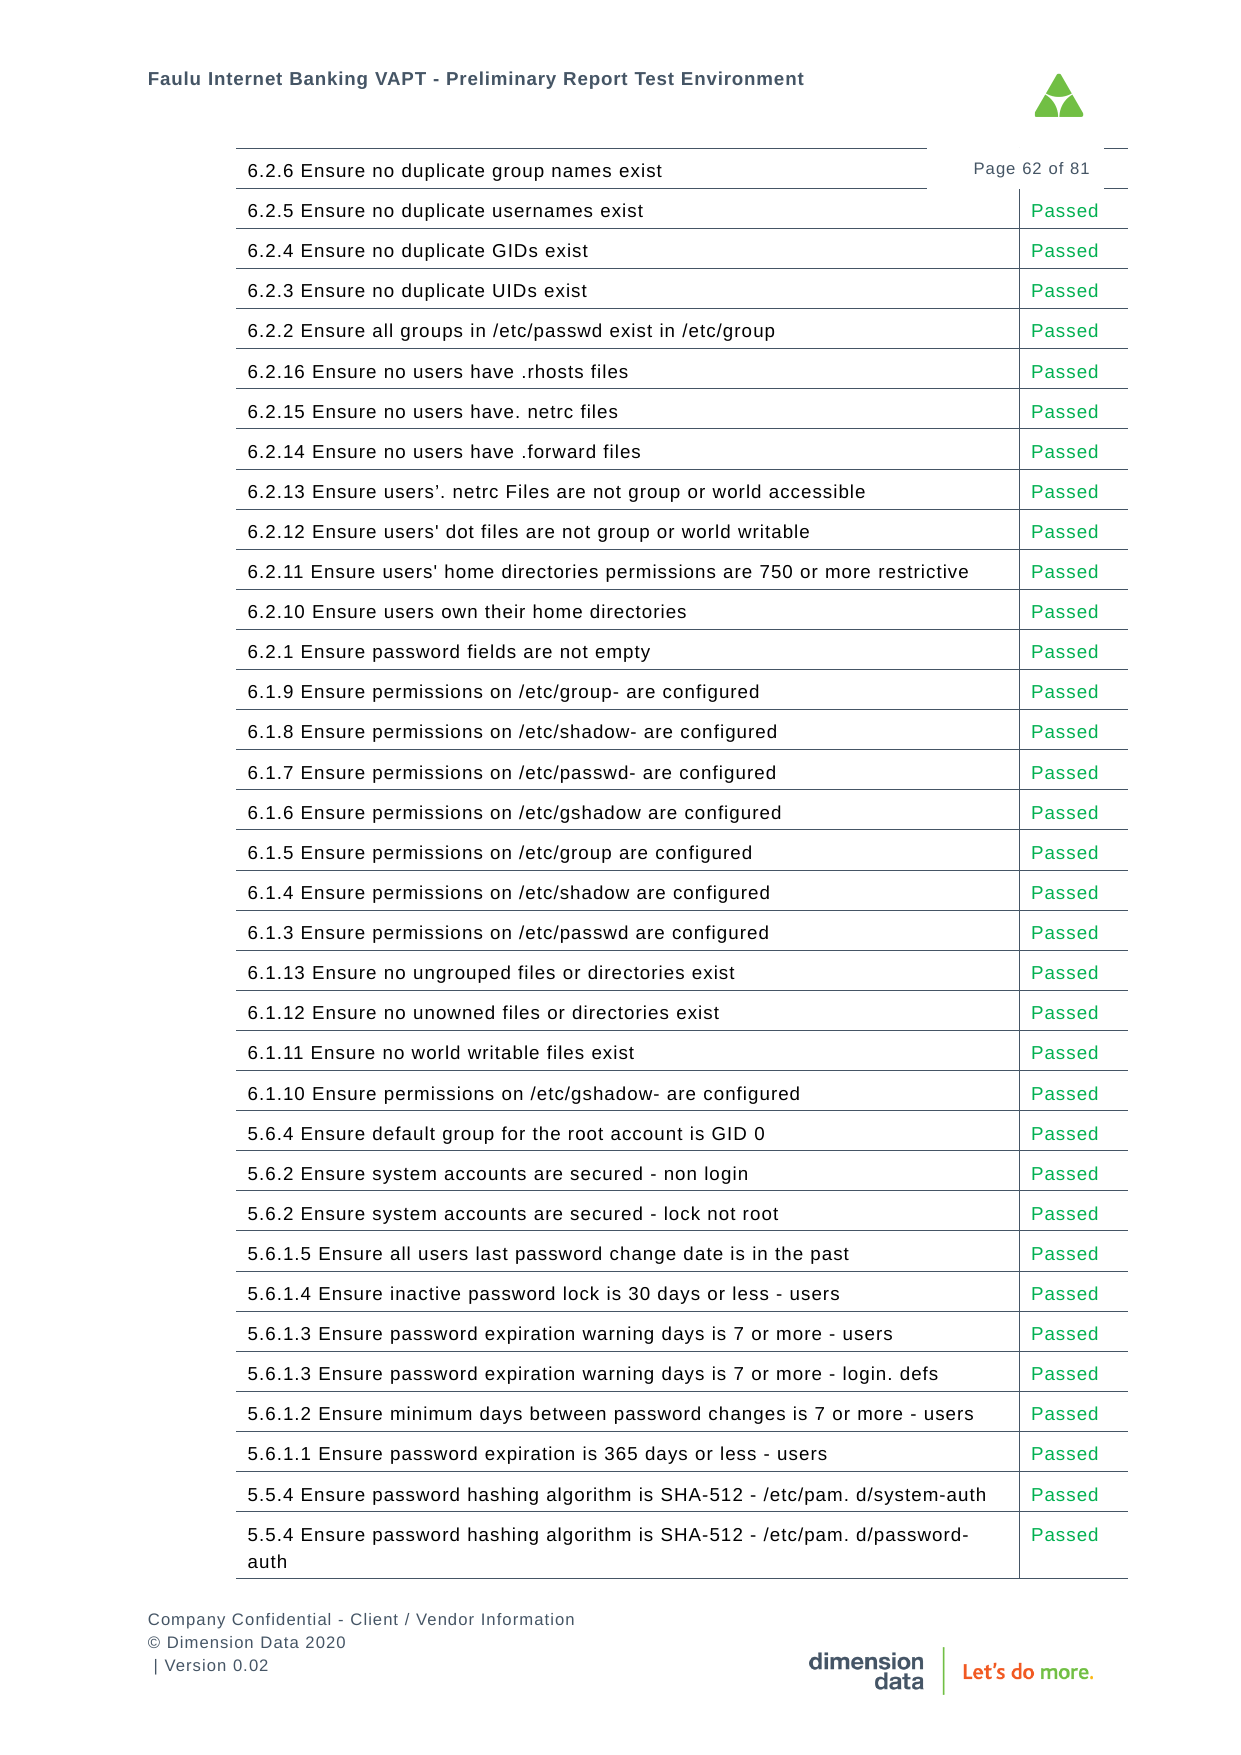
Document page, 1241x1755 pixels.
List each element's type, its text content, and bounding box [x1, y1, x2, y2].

table_cell Passed [1020, 349, 1128, 388]
table_cell 6.2.2 Ensure all groups in /etc/passwd exist in /etc/group [236, 309, 1019, 348]
table_cell Passed [1020, 1352, 1128, 1391]
table_cell Passed [1020, 1272, 1128, 1311]
table_cell Passed [1020, 1151, 1128, 1190]
table_cell Passed [1020, 309, 1128, 348]
table_cell Passed [1020, 429, 1128, 468]
table_cell Passed [1020, 871, 1128, 909]
table_cell 5.6.1.3 Ensure password expiration warning days is 7 or more - login. defs [236, 1352, 1019, 1391]
table_cell 6.1.9 Ensure permissions on /etc/group- are configured [236, 670, 1019, 709]
table_cell 6.2.13 Ensure users’. netrc Files are not group or world accessible [236, 470, 1019, 508]
table_cell 6.2.1 Ensure password fields are not empty [236, 630, 1019, 669]
table_cell Passed [1020, 510, 1128, 549]
table_cell 6.2.6 Ensure no duplicate group names exist [236, 149, 927, 188]
table_cell Passed [1020, 1312, 1128, 1351]
table_cell Passed [1020, 229, 1128, 268]
table_cell Passed [1020, 1031, 1128, 1070]
table_cell Passed [1020, 1231, 1128, 1271]
table_cell 6.1.11 Ensure no world writable files exist [236, 1031, 1019, 1070]
table_cell Passed [1020, 1071, 1128, 1110]
table_cell Passed [1020, 1432, 1128, 1471]
table_cell Passed [1020, 830, 1128, 869]
table_cell 6.2.11 Ensure users' home directories permissions are 750 or more restrictive [236, 550, 1019, 589]
table_cell Passed [1020, 911, 1128, 950]
table_cell 6.1.3 Ensure permissions on /etc/passwd are configured [236, 911, 1019, 950]
table_cell Passed [1020, 1191, 1128, 1230]
table_cell 6.1.4 Ensure permissions on /etc/shadow are configured [236, 871, 1019, 909]
table_cell 6.2.10 Ensure users own their home directories [236, 590, 1019, 629]
table_cell Passed [1020, 991, 1128, 1030]
table_cell 5.6.2 Ensure system accounts are secured - lock not root [236, 1191, 1019, 1230]
table_cell Passed [1020, 951, 1128, 990]
table_cell 6.2.16 Ensure no users have .rhosts files [236, 349, 1019, 388]
table_cell 6.1.7 Ensure permissions on /etc/passwd- are configured [236, 750, 1019, 789]
table_cell 5.6.1.3 Ensure password expiration warning days is 7 or more - users [236, 1312, 1019, 1351]
table_cell 6.2.15 Ensure no users have. netrc files [236, 389, 1019, 428]
table_cell Passed [1020, 470, 1128, 508]
table_cell Passed [1020, 630, 1128, 669]
table_cell 5.5.4 Ensure password hashing algorithm is SHA-512 - /etc/pam. d/system-auth [236, 1472, 1019, 1511]
table_cell 5.6.1.2 Ensure minimum days between password changes is 7 or more - users [236, 1392, 1019, 1431]
table_cell 5.6.1.1 Ensure password expiration is 365 days or less - users [236, 1432, 1019, 1471]
table_cell 6.2.4 Ensure no duplicate GIDs exist [236, 229, 1019, 268]
table_cell 5.6.2 Ensure system accounts are secured - non login [236, 1151, 1019, 1190]
table_cell 6.1.8 Ensure permissions on /etc/shadow- are configured [236, 710, 1019, 749]
table_cell 5.6.1.4 Ensure inactive password lock is 30 days or less - users [236, 1272, 1019, 1311]
table_cell Passed [1020, 389, 1128, 428]
table_cell Passed [1020, 550, 1128, 589]
table_cell 6.2.12 Ensure users' dot files are not group or world writable [236, 510, 1019, 549]
table_cell 6.1.12 Ensure no unowned files or directories exist [236, 991, 1019, 1030]
table_cell 5.5.4 Ensure password hashing algorithm is SHA-512 - /etc/pam. d/password-auth [236, 1512, 1019, 1578]
table_cell Passed [1020, 189, 1128, 228]
table_cell Passed [1020, 1111, 1128, 1150]
table_cell 6.1.6 Ensure permissions on /etc/gshadow are configured [236, 790, 1019, 829]
table_cell Passed [1020, 1392, 1128, 1431]
table_cell Passed [1020, 670, 1128, 709]
table_cell 6.1.13 Ensure no ungrouped files or directories exist [236, 951, 1019, 990]
table_cell Passed [1020, 750, 1128, 789]
table_cell Passed [1020, 1472, 1128, 1511]
table_cell Passed [1020, 590, 1128, 629]
table_cell Passed [1020, 1512, 1128, 1578]
table_cell 6.2.3 Ensure no duplicate UIDs exist [236, 269, 1019, 308]
table_cell 6.2.14 Ensure no users have .forward files [236, 429, 1019, 468]
table_cell Passed [1020, 790, 1128, 829]
table_cell Passed [1020, 710, 1128, 749]
table_cell 6.2.5 Ensure no duplicate usernames exist [236, 189, 1019, 228]
table_cell Passed [1020, 269, 1128, 308]
table_cell 5.6.4 Ensure default group for the root account is GID 0 [236, 1111, 1019, 1150]
table_cell 6.1.5 Ensure permissions on /etc/group are configured [236, 830, 1019, 869]
table_cell Passed [1104, 149, 1128, 188]
table_cell 6.1.10 Ensure permissions on /etc/gshadow- are configured [236, 1071, 1019, 1110]
table_cell 5.6.1.5 Ensure all users last password change date is in the past [236, 1231, 1019, 1271]
